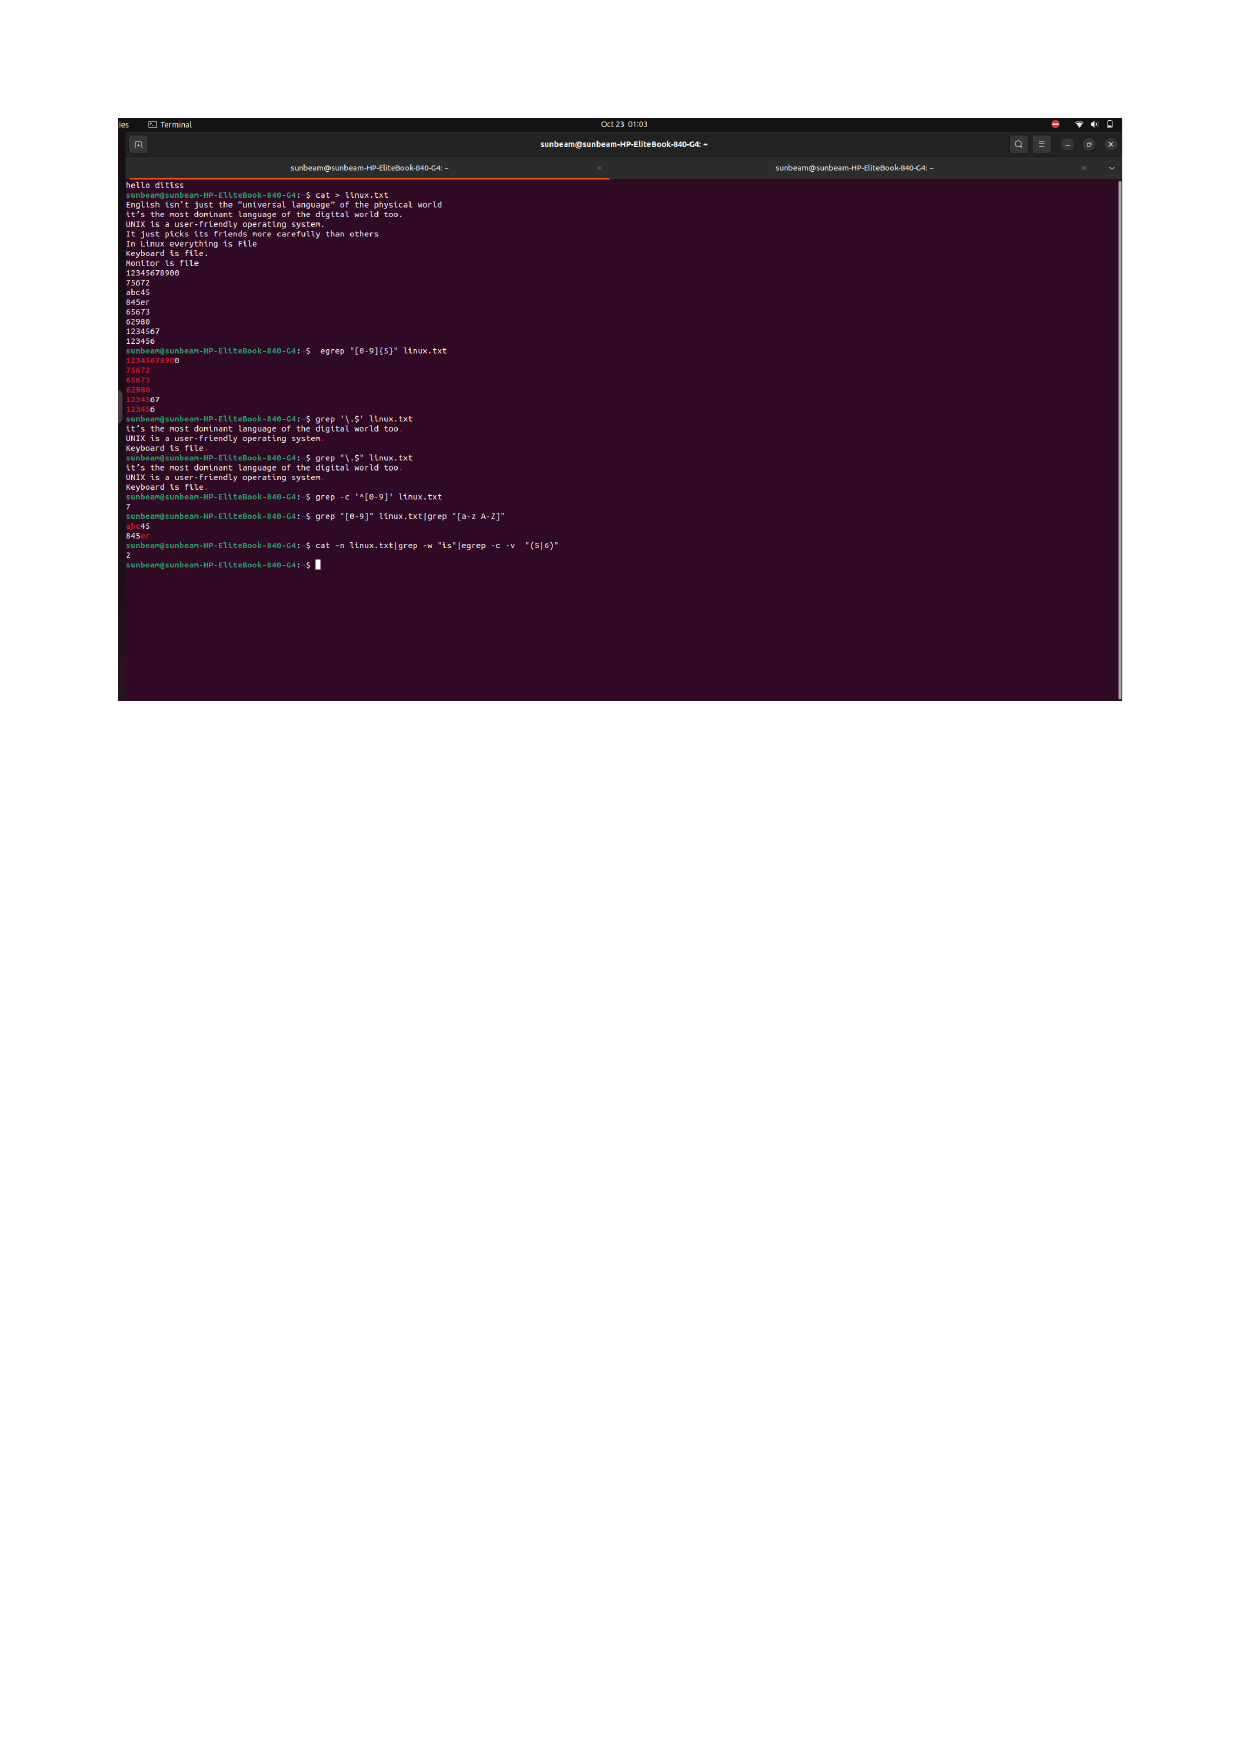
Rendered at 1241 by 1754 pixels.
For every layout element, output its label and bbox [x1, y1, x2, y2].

picture [118, 118, 1123, 701]
